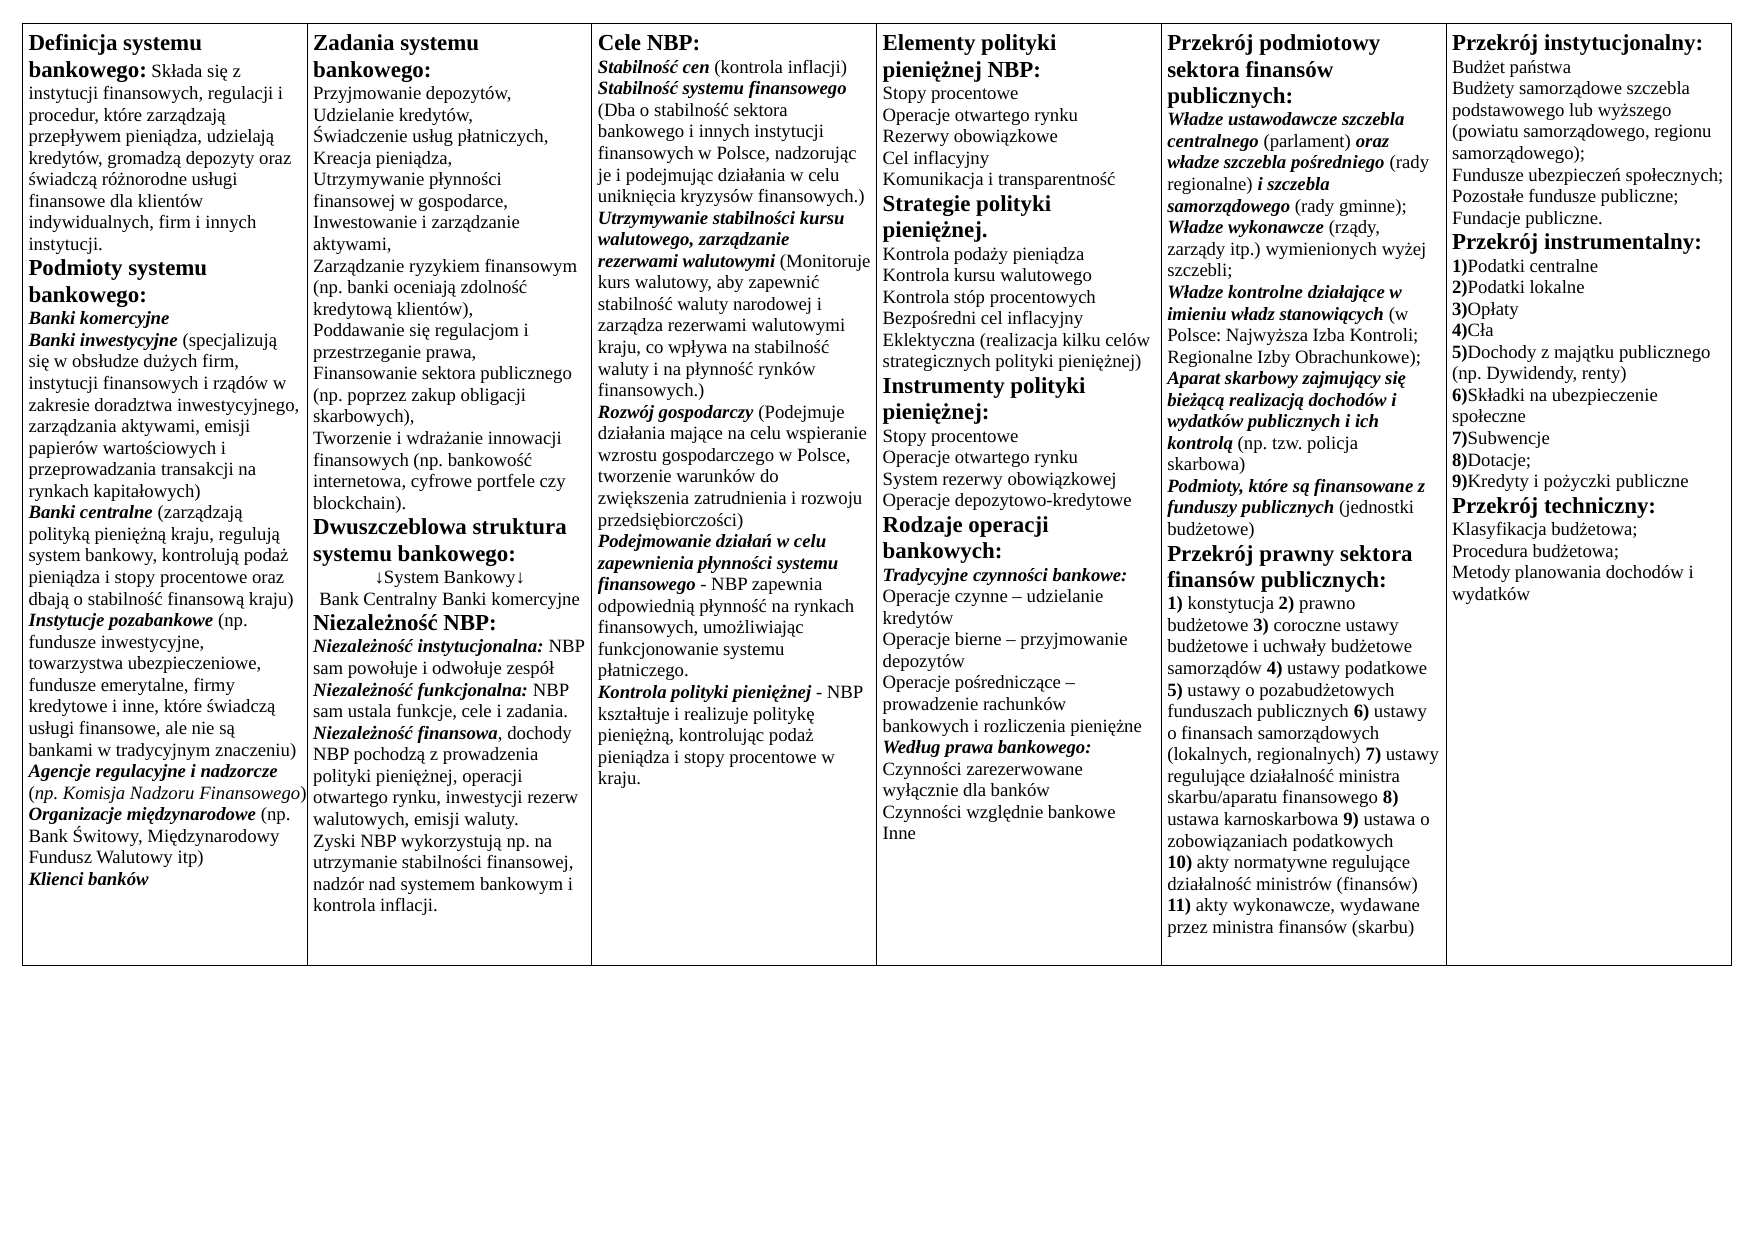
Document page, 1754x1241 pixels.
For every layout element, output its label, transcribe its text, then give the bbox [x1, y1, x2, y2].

table_header Przekrój podmiotowy sektora finansów publicznych: Władze ustawodawcze szczebla centralnego (parlament) oraz władze szczebla pośredniego (rady regionalne) i szczebla samorządowego (rady gminne); Władze wykonawcze (rządy, zarządy itp.) wymienionych wyżej szczebli; Władze kontrolne działające w imieniu władz stanowiących (w Polsce: Najwyższa Izba Kontroli; Regionalne Izby Obrachunkowe); Aparat skarbowy zajmujący się bieżącą realizacją dochodów i wydatków publicznych i ich kontrolą (np. tzw. policja skarbowa) Podmioty, które są finansowane z funduszy publicznych (jednostki budżetowe) Przekrój prawny sektora finansów publicznych: 1) konstytucja 2) prawno budżetowe 3) coroczne ustawy budżetowe i uchwały budżetowe samorządów 4) ustawy podatkowe 5) ustawy o pozabudżetowych funduszach publicznych 6) ustawy o finansach samorządowych (lokalnych, regionalnych) 7) ustawy regulujące działalność ministra skarbu/aparatu finansowego 8) ustawa karnoskarbowa 9) ustawa o zobowiązaniach podatkowych 10) akty normatywne regulujące działalność ministrów (finansów) 11) akty wykonawcze, wydawane przez ministra finansów (skarbu) [1162, 24, 1446, 964]
table_header Zadania systemu bankowego: Przyjmowanie depozytów, Udzielanie kredytów, Świadczenie usług płatniczych, Kreacja pieniądza, Utrzymywanie płynności finansowej w gospodarce, Inwestowanie i zarządzanie aktywami, Zarządzanie ryzykiem finansowym (np. banki oceniają zdolność kredytową klientów), Poddawanie się regulacjom i przestrzeganie prawa, Finansowanie sektora publicznego (np. poprzez zakup obligacji skarbowych), Tworzenie i wdrażanie innowacji finansowych (np. bankowość internetowa, cyfrowe portfele czy blockchain). Dwuszczeblowa struktura systemu bankowego: ↓System Bankowy↓ Bank Centralny Banki komercyjne Niezależność NBP: Niezależność instytucjonalna: NBP sam powołuje i odwołuje zespół Niezależność funkcjonalna: NBP sam ustala funkcje, cele i zadania. Niezależność finansowa, dochody NBP pochodzą z prowadzenia polityki pieniężnej, operacji otwartego rynku, inwestycji rezerw walutowych, emisji waluty. Zyski NBP wykorzystują np. na utrzymanie stabilności finansowej, nadzór nad systemem bankowym i kontrola inflacji. [308, 24, 591, 964]
table_header Definicja systemu bankowego: Składa się z instytucji finansowych, regulacji i procedur, które zarządzają przepływem pieniądza, udzielają kredytów, gromadzą depozyty oraz świadczą różnorodne usługi finansowe dla klientów indywidualnych, firm i innych instytucji. Podmioty systemu bankowego: Banki komercyjne Banki inwestycyjne (specjalizują się w obsłudze dużych firm, instytucji finansowych i rządów w zakresie doradztwa inwestycyjnego, zarządzania aktywami, emisji papierów wartościowych i przeprowadzania transakcji na rynkach kapitałowych) Banki centralne (zarządzają polityką pieniężną kraju, regulują system bankowy, kontrolują podaż pieniądza i stopy procentowe oraz dbają o stabilność finansową kraju) Instytucje pozabankowe (np. fundusze inwestycyjne, towarzystwa ubezpieczeniowe, fundusze emerytalne, firmy kredytowe i inne, które świadczą usługi finansowe, ale nie są bankami w tradycyjnym znaczeniu) Agencje regulacyjne i nadzorcze (np. Komisja Nadzoru Finansowego) Organizacje międzynarodowe (np. Bank Świtowy, Międzynarodowy Fundusz Walutowy itp) Klienci banków [23, 24, 307, 964]
table_header Elementy polityki pieniężnej NBP: Stopy procentowe Operacje otwartego rynku Rezerwy obowiązkowe Cel inflacyjny Komunikacja i transparentność Strategie polityki pieniężnej. Kontrola podaży pieniądza Kontrola kursu walutowego Kontrola stóp procentowych Bezpośredni cel inflacyjny Eklektyczna (realizacja kilku celów strategicznych polityki pieniężnej) Instrumenty polityki pieniężnej: Stopy procentowe Operacje otwartego rynku System rezerwy obowiązkowej Operacje depozytowo-kredytowe Rodzaje operacji bankowych: Tradycyjne czynności bankowe: Operacje czynne – udzielanie kredytów Operacje bierne – przyjmowanie depozytów Operacje pośredniczące – prowadzenie rachunków bankowych i rozliczenia pieniężne Według prawa bankowego: Czynności zarezerwowane wyłącznie dla banków Czynności względnie bankowe Inne [877, 24, 1161, 964]
table_header Przekrój instytucjonalny: Budżet państwa Budżety samorządowe szczebla podstawowego lub wyższego (powiatu samorządowego, regionu samorządowego); Fundusze ubezpieczeń społecznych; Pozostałe fundusze publiczne; Fundacje publiczne. Przekrój instrumentalny: 1)Podatki centralne 2)Podatki lokalne 3)Opłaty 4)Cła 5)Dochody z majątku publicznego (np. Dywidendy, renty) 6)Składki na ubezpieczenie społeczne 7)Subwencje 8)Dotacje; 9)Kredyty i pożyczki publiczne Przekrój techniczny: Klasyfikacja budżetowa; Procedura budżetowa; Metody planowania dochodów i wydatków [1447, 24, 1731, 964]
table_header Cele NBP: Stabilność cen (kontrola inflacji) Stabilność systemu finansowego (Dba o stabilność sektora bankowego i innych instytucji finansowych w Polsce, nadzorując je i podejmując działania w celu uniknięcia kryzysów finansowych.) Utrzymywanie stabilności kursu walutowego, zarządzanie rezerwami walutowymi (Monitoruje kurs walutowy, aby zapewnić stabilność waluty narodowej i zarządza rezerwami walutowymi kraju, co wpływa na stabilność waluty i na płynność rynków finansowych.) Rozwój gospodarczy (Podejmuje działania mające na celu wspieranie wzrostu gospodarczego w Polsce, tworzenie warunków do zwiększenia zatrudnienia i rozwoju przedsiębiorczości) Podejmowanie działań w celu zapewnienia płynności systemu finansowego - NBP zapewnia odpowiednią płynność na rynkach finansowych, umożliwiając funkcjonowanie systemu płatniczego. Kontrola polityki pieniężnej - NBP kształtuje i realizuje politykę pieniężną, kontrolując podaż pieniądza i stopy procentowe w kraju. [592, 24, 876, 964]
